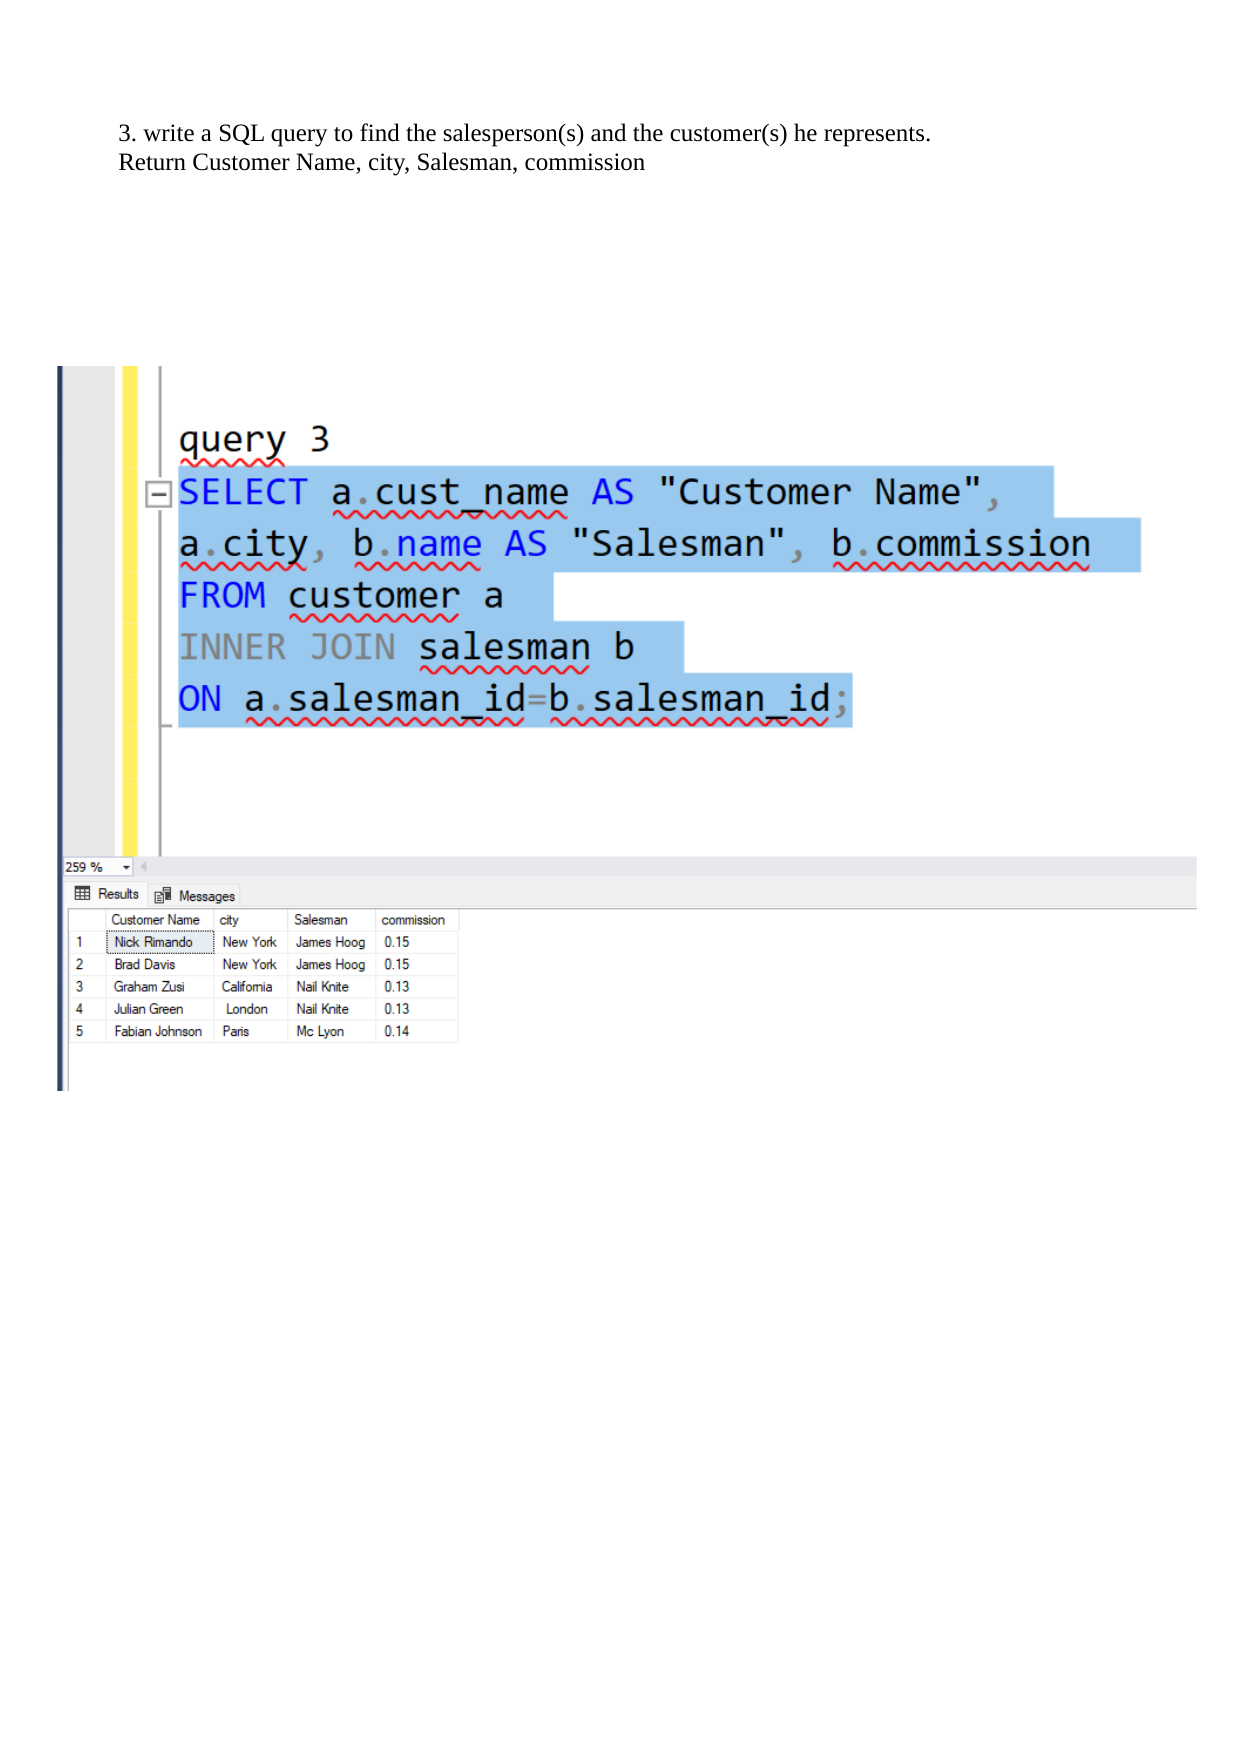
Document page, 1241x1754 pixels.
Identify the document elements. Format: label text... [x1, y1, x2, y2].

picture [57, 366, 738, 1091]
text 3. write a SQL query to find the salesperson(s) and the customer(s) he represents. [118, 118, 1122, 147]
text Return Customer Name, city, Salesman, commission [118, 147, 1122, 176]
